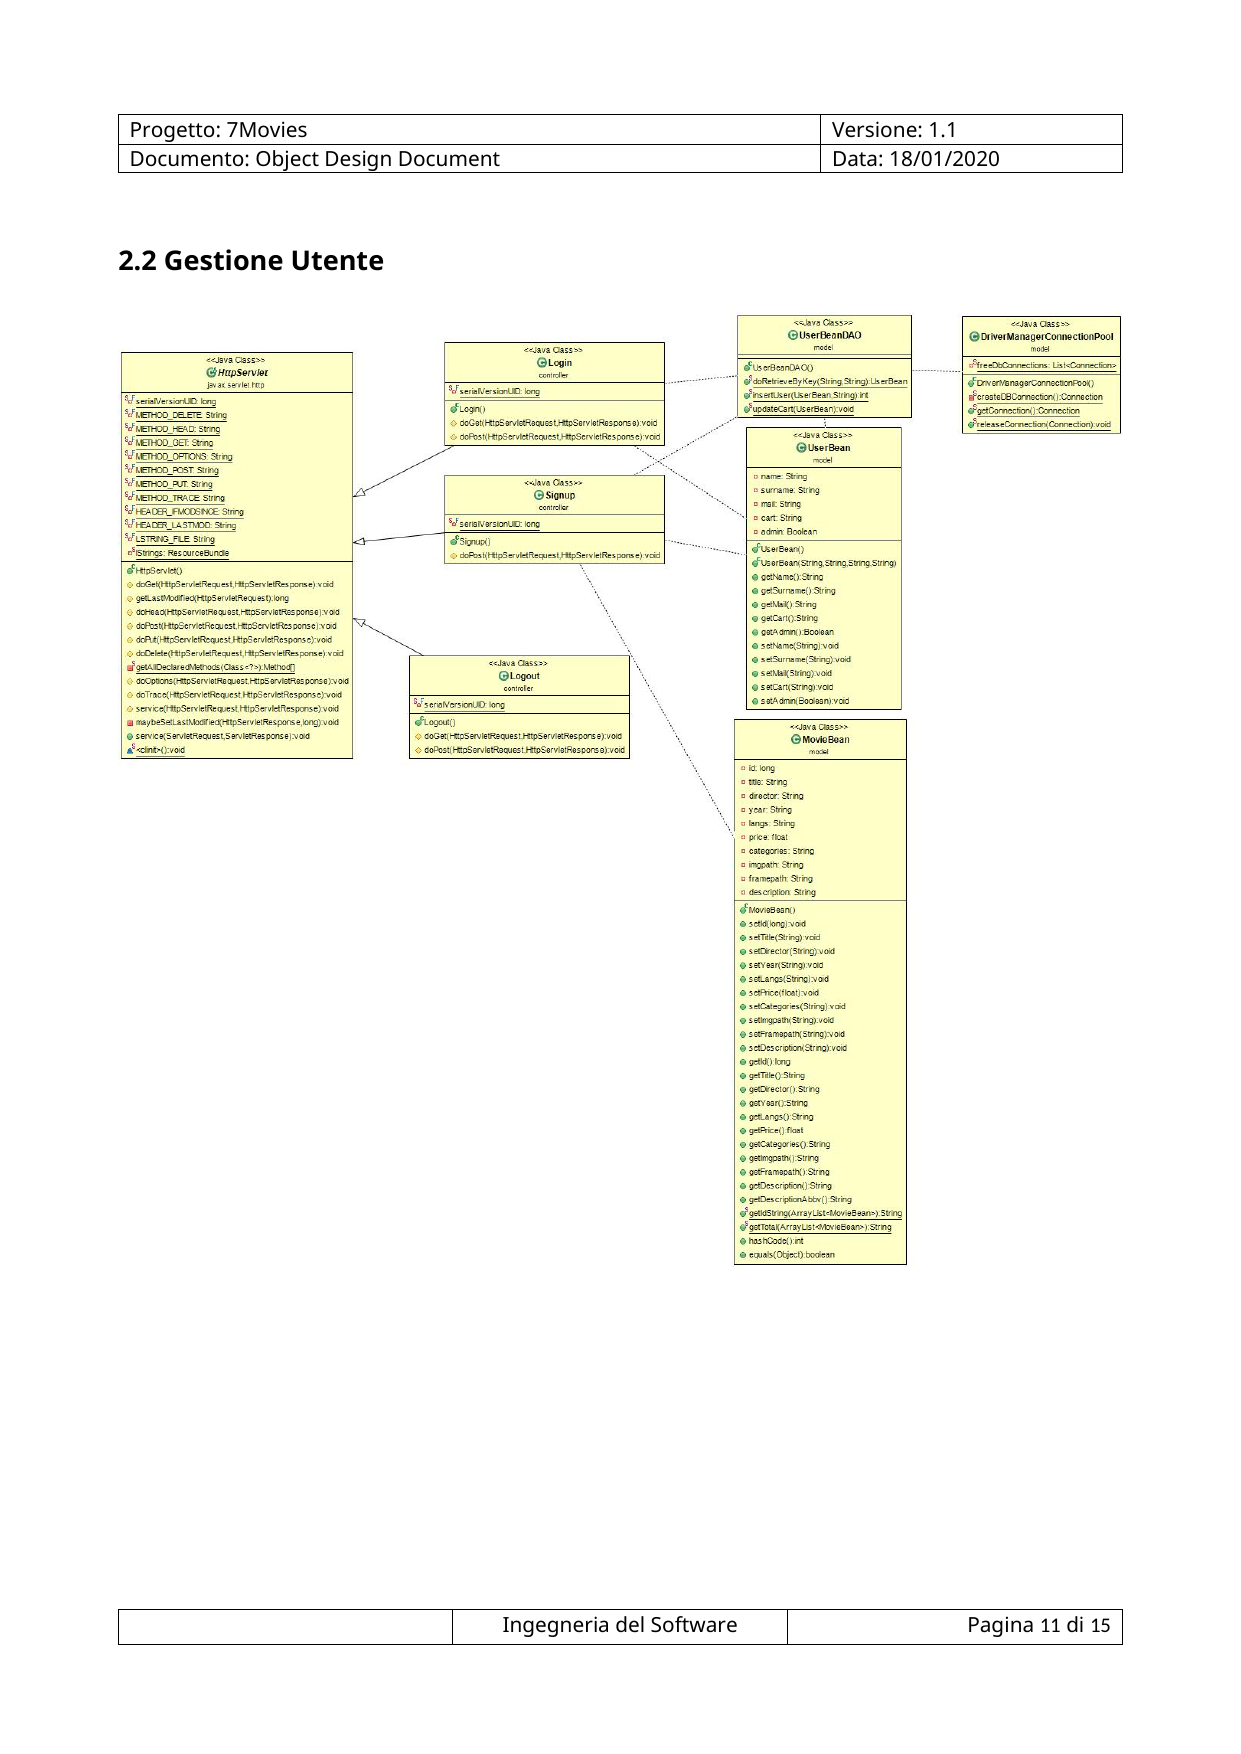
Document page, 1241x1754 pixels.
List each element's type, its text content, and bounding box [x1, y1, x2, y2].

text 2.2 Gestione Utente [118, 241, 1122, 278]
picture [118, 312, 1123, 1267]
